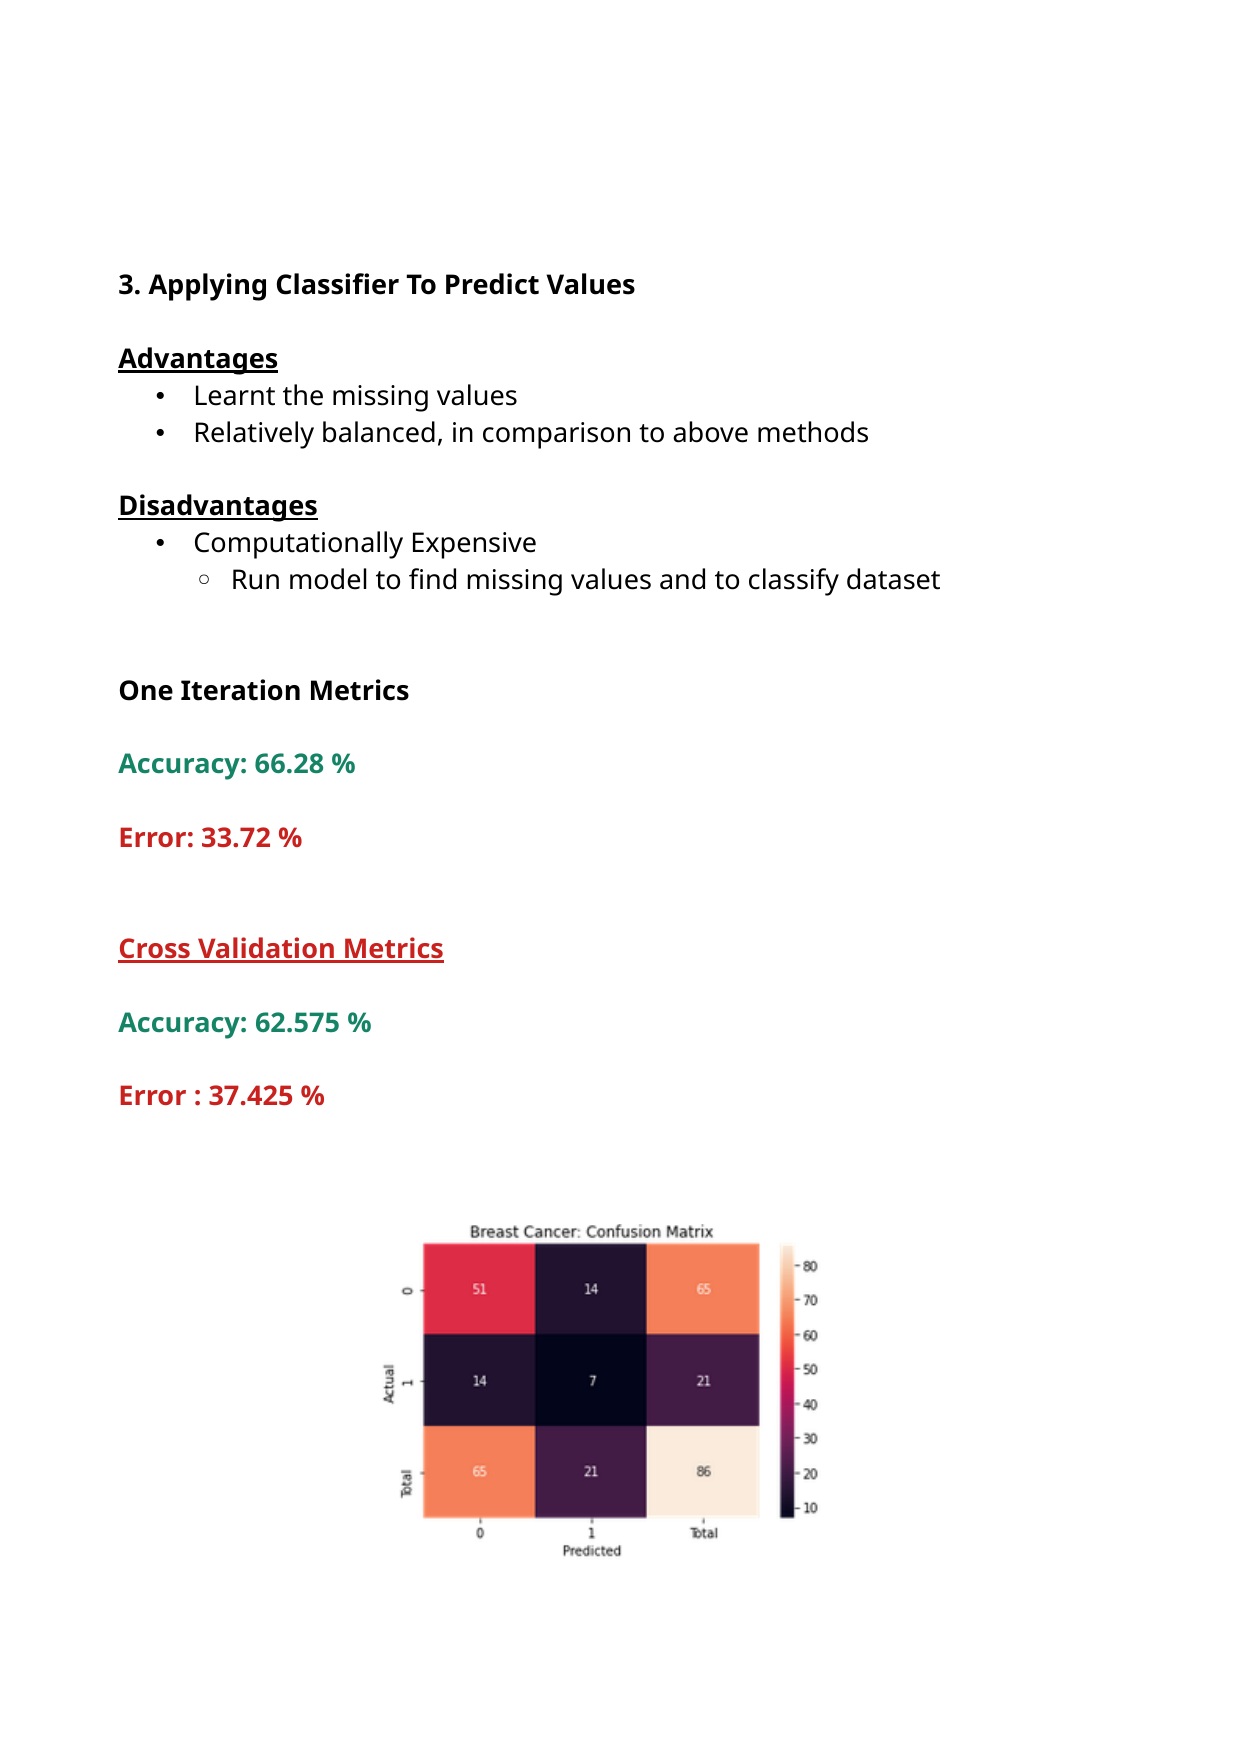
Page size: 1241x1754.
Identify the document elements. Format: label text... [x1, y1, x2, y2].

list Computationally Expensive [156, 524, 1122, 561]
list Relatively balanced, in comparison to above methods [156, 413, 1122, 450]
text Accuracy: 66.28 % [118, 745, 1122, 782]
text One Iteration Metrics [118, 671, 1122, 708]
text 3. Applying Classifier To Predict Values [118, 266, 1122, 302]
text Advantages [118, 339, 1122, 376]
text Error: 33.72 % [118, 819, 1122, 856]
text Disadvantages [118, 487, 1122, 524]
list Run model to find missing values and to classify dataset [193, 561, 1122, 597]
picture [356, 1224, 885, 1569]
text Cross Validation Metrics [118, 929, 1122, 966]
text Error : 37.425 % [118, 1077, 1122, 1114]
text Accuracy: 62.575 % [118, 1003, 1122, 1040]
list Learnt the missing values [156, 376, 1122, 413]
